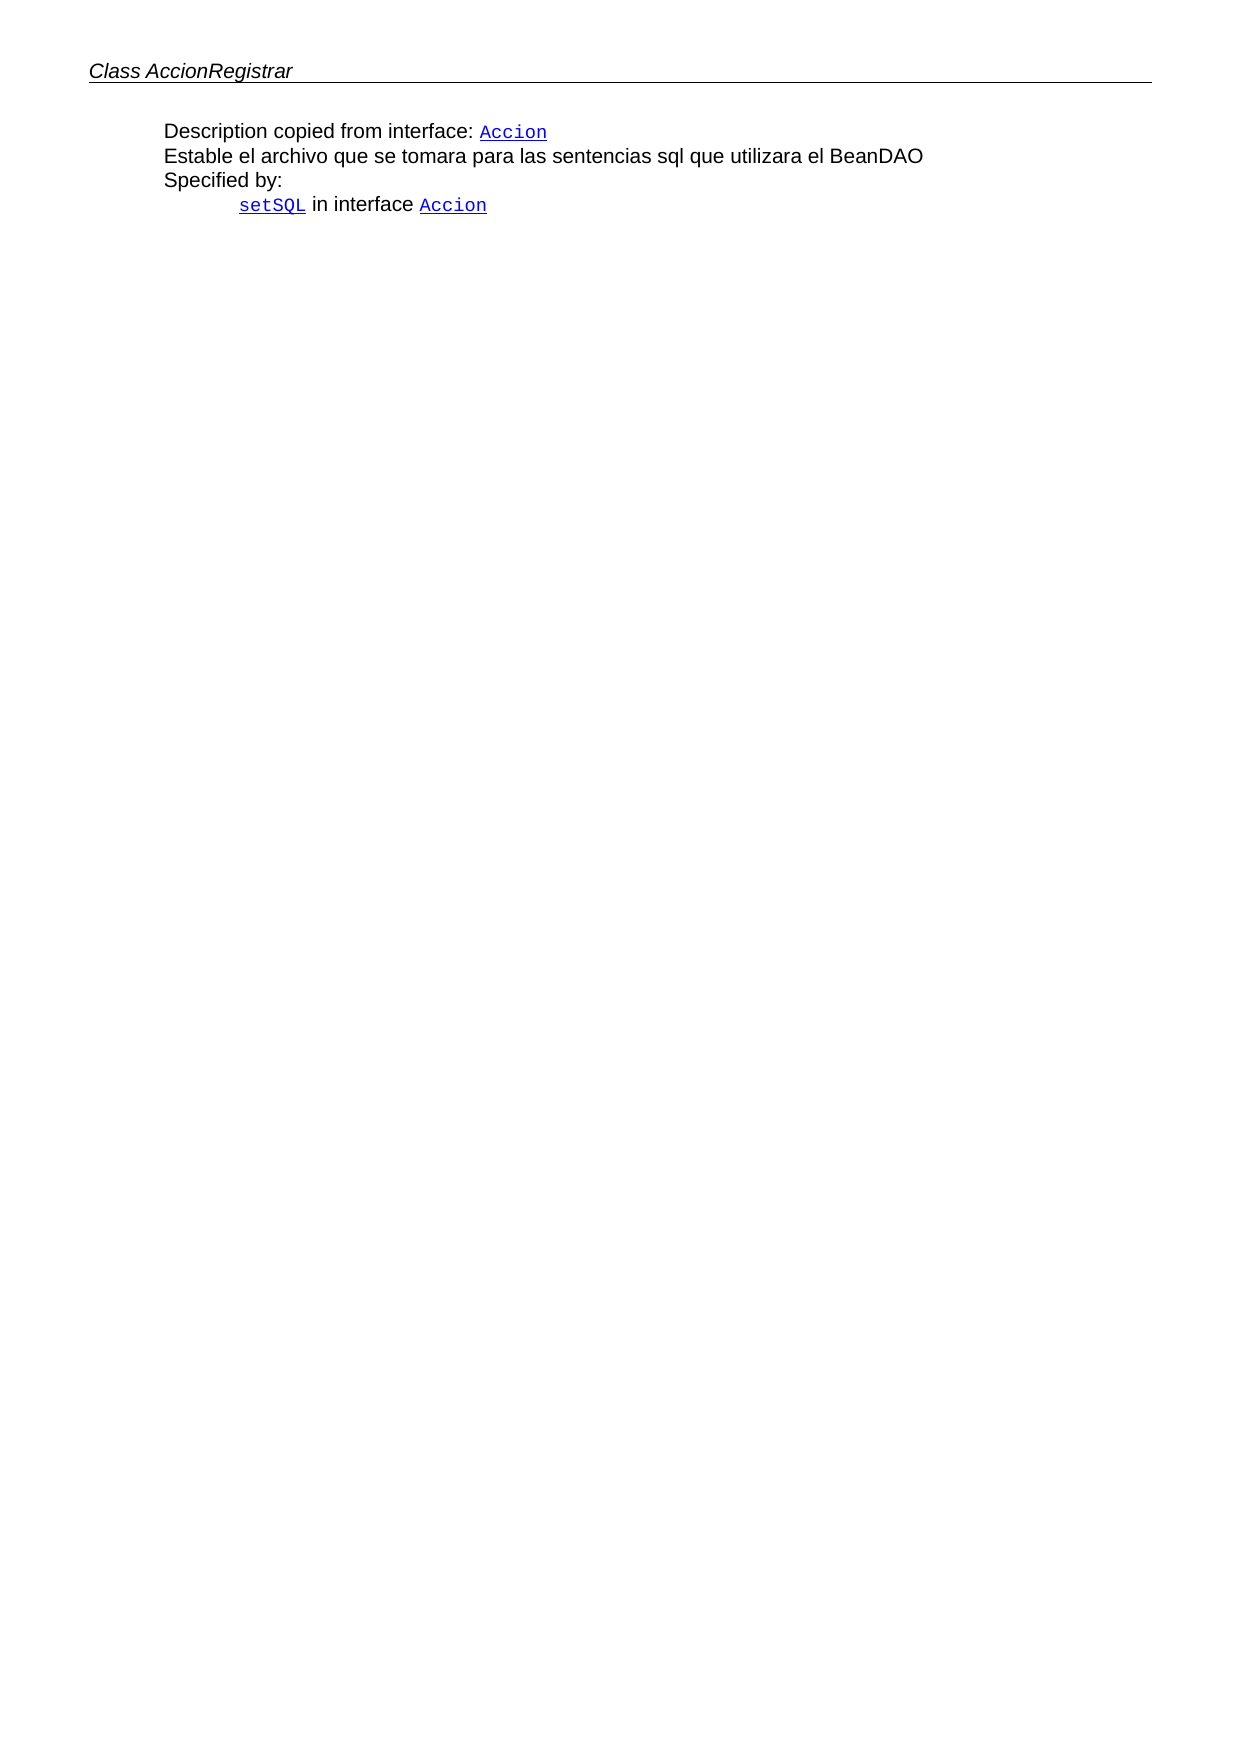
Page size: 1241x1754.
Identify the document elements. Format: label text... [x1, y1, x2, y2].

text Description copied from interface: Accion [163, 118, 1152, 144]
text setSQL in interface Accion [238, 192, 1152, 217]
text Specified by: [163, 168, 1152, 192]
text Estable el archivo que se tomara para las sentencias sql que utilizara el BeanDAO [163, 144, 1152, 168]
